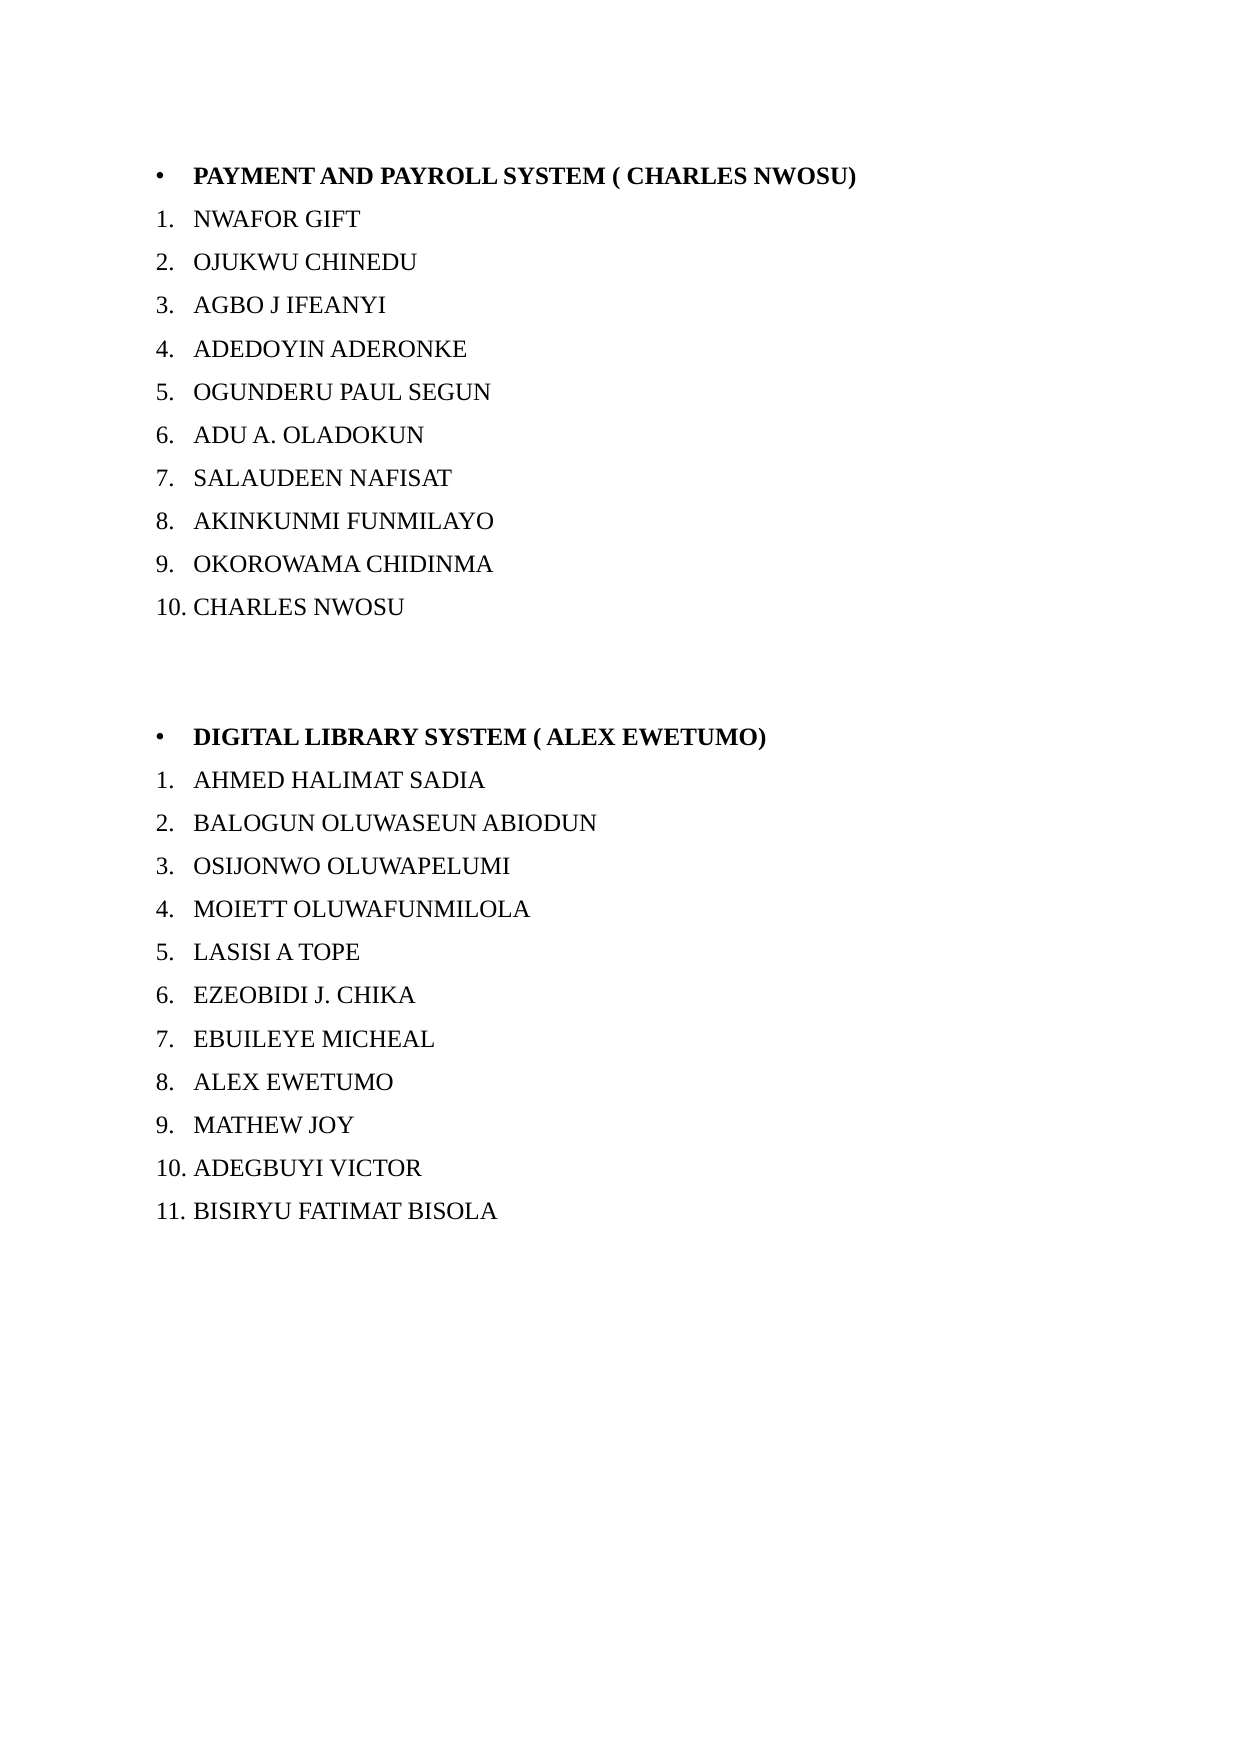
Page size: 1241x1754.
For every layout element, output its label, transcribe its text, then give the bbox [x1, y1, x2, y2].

list EBUILEYE MICHEAL [156, 1024, 1122, 1052]
list PAYMENT AND PAYROLL SYSTEM ( CHARLES NWOSU) [156, 161, 1122, 190]
list NWAFOR GIFT [156, 204, 1122, 233]
list SALAUDEEN NAFISAT [156, 463, 1122, 492]
list OJUKWU CHINEDU [156, 247, 1122, 276]
list AKINKUNMI FUNMILAYO [156, 506, 1122, 535]
list MATHEW JOY [156, 1110, 1122, 1139]
list BISIRYU FATIMAT BISOLA [156, 1196, 1122, 1225]
list LASISI A TOPE [156, 937, 1122, 966]
list CHARLES NWOSU [156, 592, 1122, 621]
list OSIJONWO OLUWAPELUMI [156, 851, 1122, 880]
list EZEOBIDI J. CHIKA [156, 981, 1122, 1009]
list ADEGBUYI VICTOR [156, 1153, 1122, 1182]
list ADEDOYIN ADERONKE [156, 334, 1122, 362]
list BALOGUN OLUWASEUN ABIODUN [156, 808, 1122, 837]
list ALEX EWETUMO [156, 1067, 1122, 1096]
list MOIETT OLUWAFUNMILOLA [156, 894, 1122, 923]
list DIGITAL LIBRARY SYSTEM ( ALEX EWETUMO) [156, 722, 1122, 751]
list AGBO J IFEANYI [156, 291, 1122, 319]
list ADU A. OLADOKUN [156, 420, 1122, 449]
list AHMED HALIMAT SADIA [156, 765, 1122, 794]
list OGUNDERU PAUL SEGUN [156, 377, 1122, 406]
list OKOROWAMA CHIDINMA [156, 549, 1122, 578]
